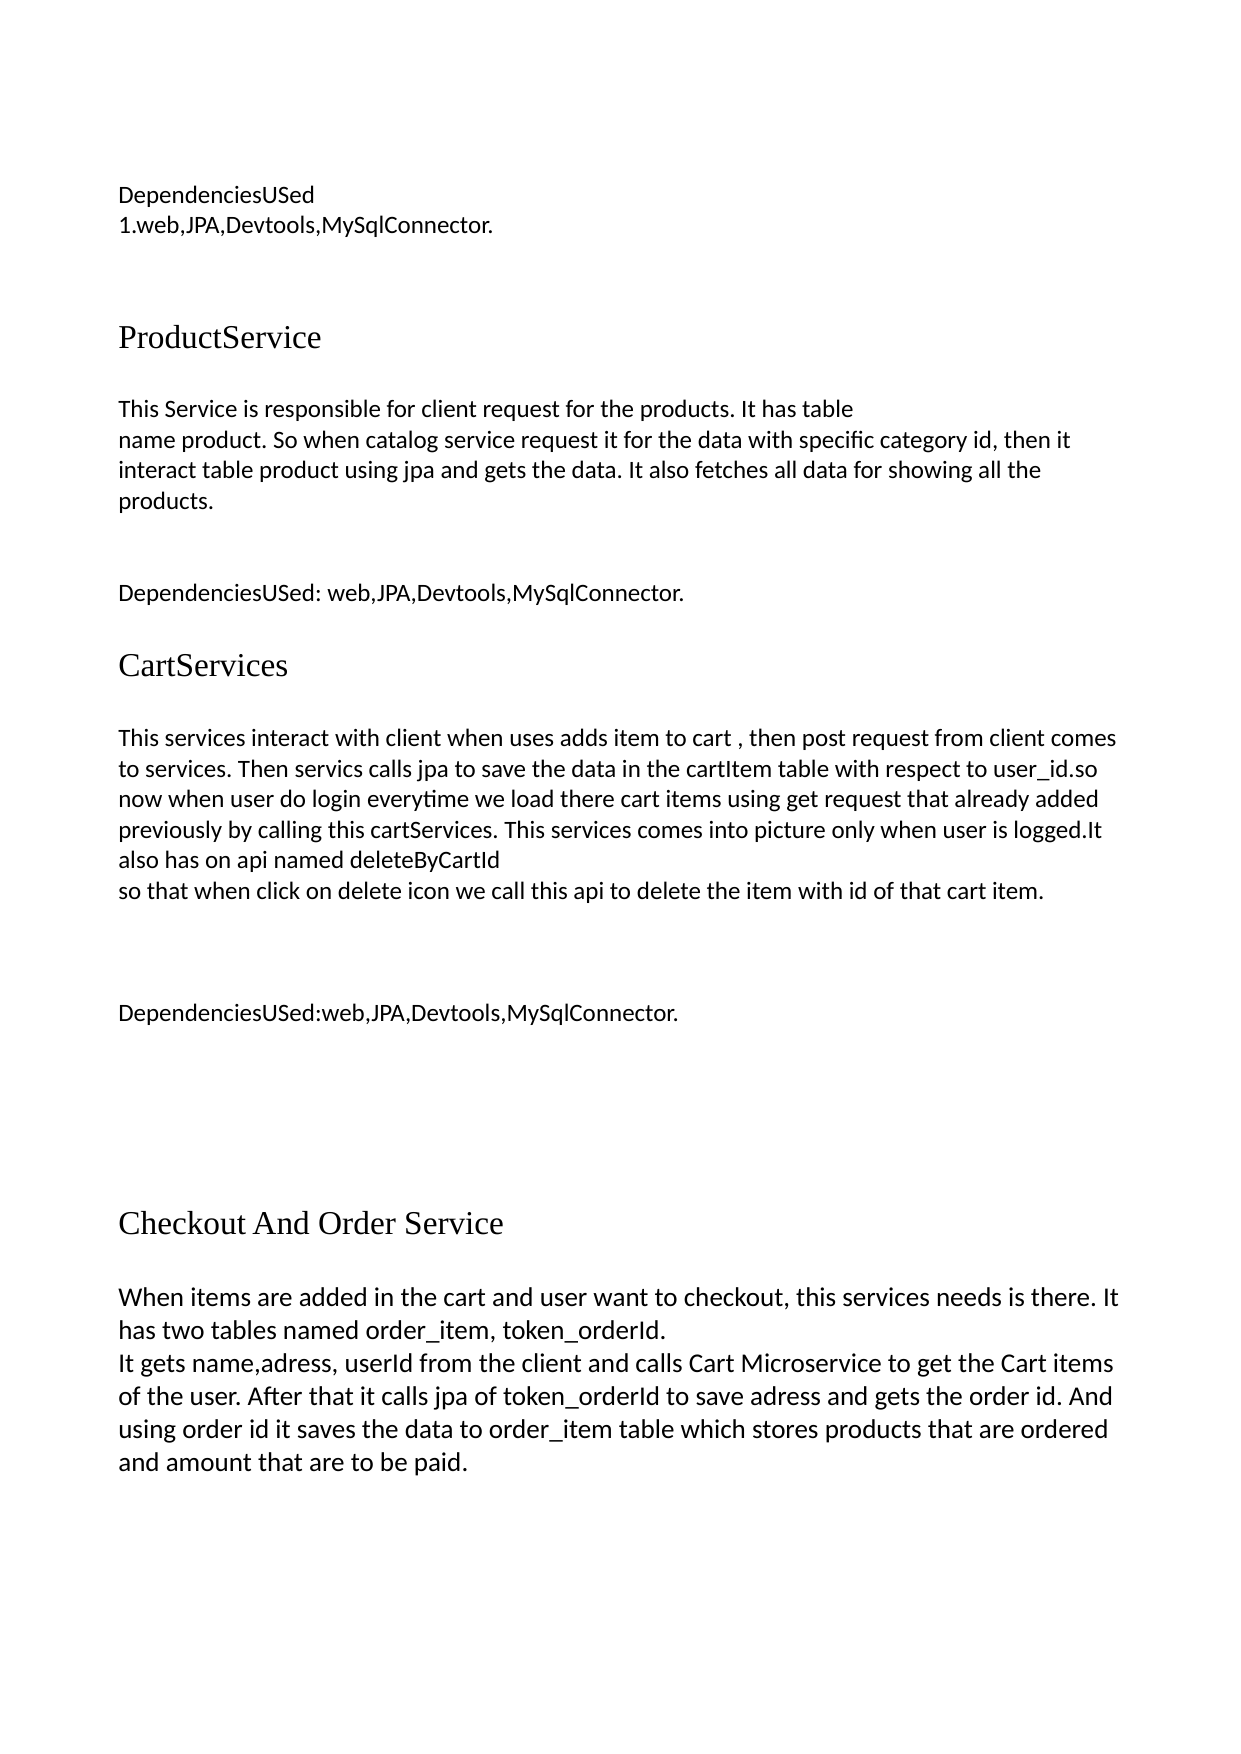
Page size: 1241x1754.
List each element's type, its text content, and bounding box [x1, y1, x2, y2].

text This services interact with client when uses adds item to cart , then post request from client comes to services. Then servics calls jpa to save the data in the cartItem table with respect to user_id.so now when user do login everytime we load there cart items using get request that already added previously by calling this cartServices. This services comes into picture only when user is logged.It also has on api named deleteByCartId [118, 722, 1122, 875]
text CartServices [118, 646, 1122, 684]
text DependenciesUSed:web,JPA,Devtools,MySqlConnector. [118, 997, 1122, 1027]
text name product. So when catalog service request it for the data with specific category id, then it interact table product using jpa and gets the data. It also fetches all data for showing all the products. [118, 424, 1122, 546]
text It gets name,adress, userId from the client and calls Cart Microservice to get the Cart items of the user. After that it calls jpa of token_orderId to save adress and gets the order id. And using order id it saves the data to order_item table which stores products that are ordered and amount that are to be paid. [118, 1346, 1122, 1478]
text This Service is responsible for client request for the products. It has table [118, 393, 1122, 424]
text 1.web,JPA,Devtools,MySqlConnector. [118, 210, 1122, 240]
text so that when click on delete icon we call this api to delete the item with id of that cart item. [118, 875, 1122, 905]
text Checkout And Order Service [118, 1203, 1122, 1242]
text DependenciesUSed: web,JPA,Devtools,MySqlConnector. [118, 577, 1122, 607]
text ProductService [118, 317, 1122, 355]
text DependenciesUSed [118, 179, 1122, 210]
text When items are added in the cart and user want to checkout, this services needs is there. It has two tables named order_item, token_orderId. [118, 1280, 1122, 1346]
